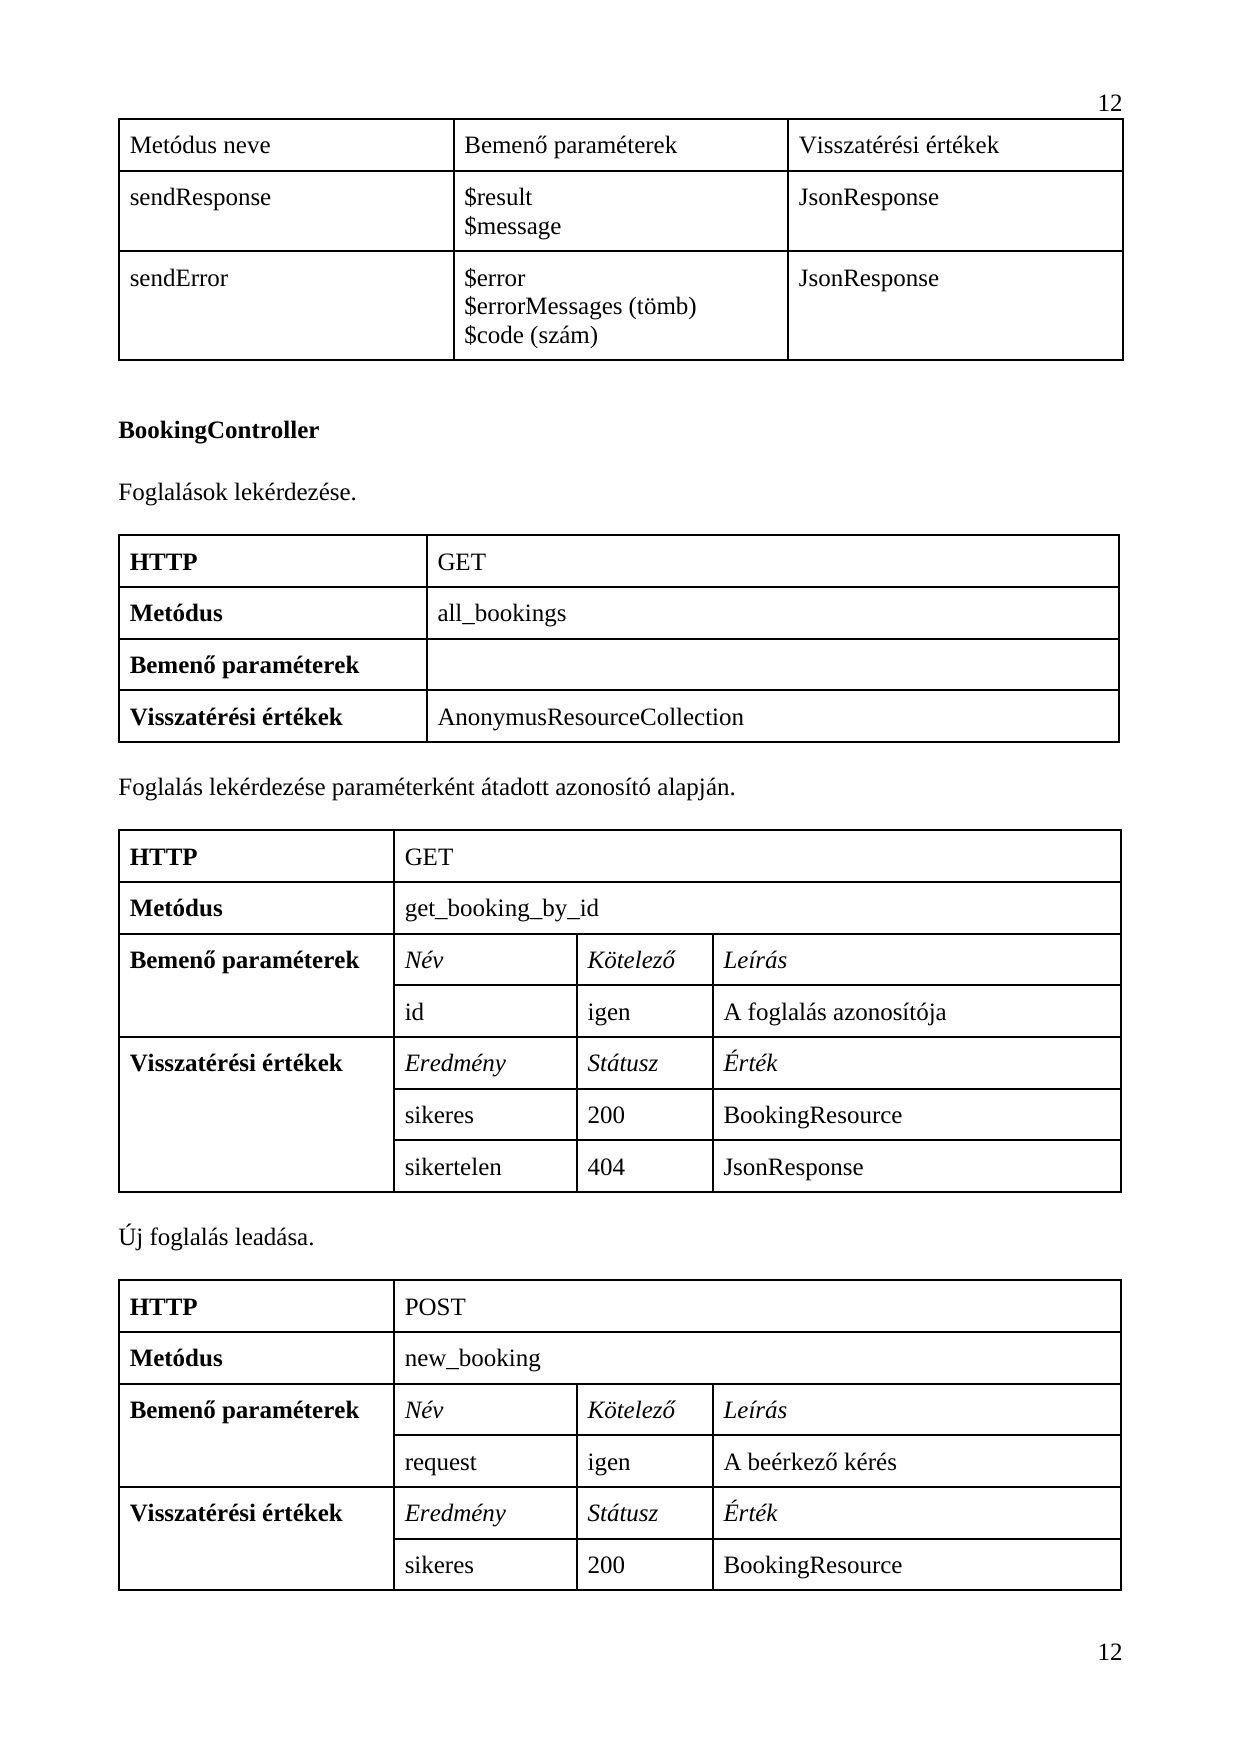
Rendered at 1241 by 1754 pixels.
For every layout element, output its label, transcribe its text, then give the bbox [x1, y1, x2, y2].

table_header GET [395, 831, 1120, 881]
table_cell 200 [578, 1540, 712, 1589]
table_header HTTP [120, 536, 426, 586]
subtitle BookingController [118, 415, 1122, 444]
table_cell Státusz [578, 1038, 712, 1088]
table_cell Visszatérési értékek [120, 1038, 393, 1191]
table_cell sendResponse [120, 172, 453, 250]
table_cell AnonymusResourceCollection [428, 691, 1118, 741]
table_cell JsonResponse [789, 252, 1122, 359]
table_cell Eredmény [395, 1038, 576, 1088]
table_cell JsonResponse [789, 172, 1122, 250]
text Új foglalás leadása. [118, 1222, 1122, 1251]
table_cell Bemenő paraméterek [120, 935, 393, 1036]
table_cell BookingResource [714, 1540, 1120, 1589]
table_cell A foglalás azonosítója [714, 986, 1120, 1036]
text Foglalás lekérdezése paraméterként átadott azonosító alapján. [118, 772, 1122, 801]
table_cell sikertelen [395, 1141, 576, 1191]
table_cell Metódus [120, 883, 393, 933]
table_cell Név [395, 935, 576, 984]
table_cell Kötelező [578, 935, 712, 984]
table_header HTTP [120, 831, 393, 881]
table_cell Eredmény [395, 1488, 576, 1538]
table_cell sikeres [395, 1090, 576, 1139]
table_cell 200 [578, 1090, 712, 1139]
table_cell request [395, 1436, 576, 1486]
table_cell new_booking [395, 1333, 1120, 1383]
table_cell get_booking_by_id [395, 883, 1120, 933]
table_header Visszatérési értékek [789, 120, 1122, 170]
table_cell $result $message [455, 172, 787, 250]
table_cell Bemenő paraméterek [120, 1385, 393, 1486]
table_cell $error $errorMessages (tömb) $code (szám) [455, 252, 787, 359]
table_header GET [428, 536, 1118, 586]
table_cell Leírás [714, 935, 1120, 984]
table_cell igen [578, 986, 712, 1036]
table_cell sendError [120, 252, 453, 359]
table_cell Kötelező [578, 1385, 712, 1434]
table_cell Név [395, 1385, 576, 1434]
table_cell Visszatérési értékek [120, 691, 426, 741]
table_header HTTP [120, 1281, 393, 1331]
table_cell BookingResource [714, 1090, 1120, 1139]
table_cell JsonResponse [714, 1141, 1120, 1191]
table_cell sikeres [395, 1540, 576, 1589]
table_cell Metódus [120, 588, 426, 638]
table_cell Metódus [120, 1333, 393, 1383]
table_cell [428, 640, 1118, 689]
table_cell 404 [578, 1141, 712, 1191]
text Foglalások lekérdezése. [118, 477, 1122, 506]
table_cell Visszatérési értékek [120, 1488, 393, 1589]
table_header Bemenő paraméterek [455, 120, 787, 170]
table_cell Érték [714, 1488, 1120, 1538]
table_header POST [395, 1281, 1120, 1331]
table_cell Leírás [714, 1385, 1120, 1434]
table_cell Státusz [578, 1488, 712, 1538]
table_cell igen [578, 1436, 712, 1486]
table_cell id [395, 986, 576, 1036]
table_cell all_bookings [428, 588, 1118, 638]
table_header Metódus neve [120, 120, 453, 170]
table_cell A beérkező kérés [714, 1436, 1120, 1486]
table_cell Érték [714, 1038, 1120, 1088]
table_cell Bemenő paraméterek [120, 640, 426, 689]
